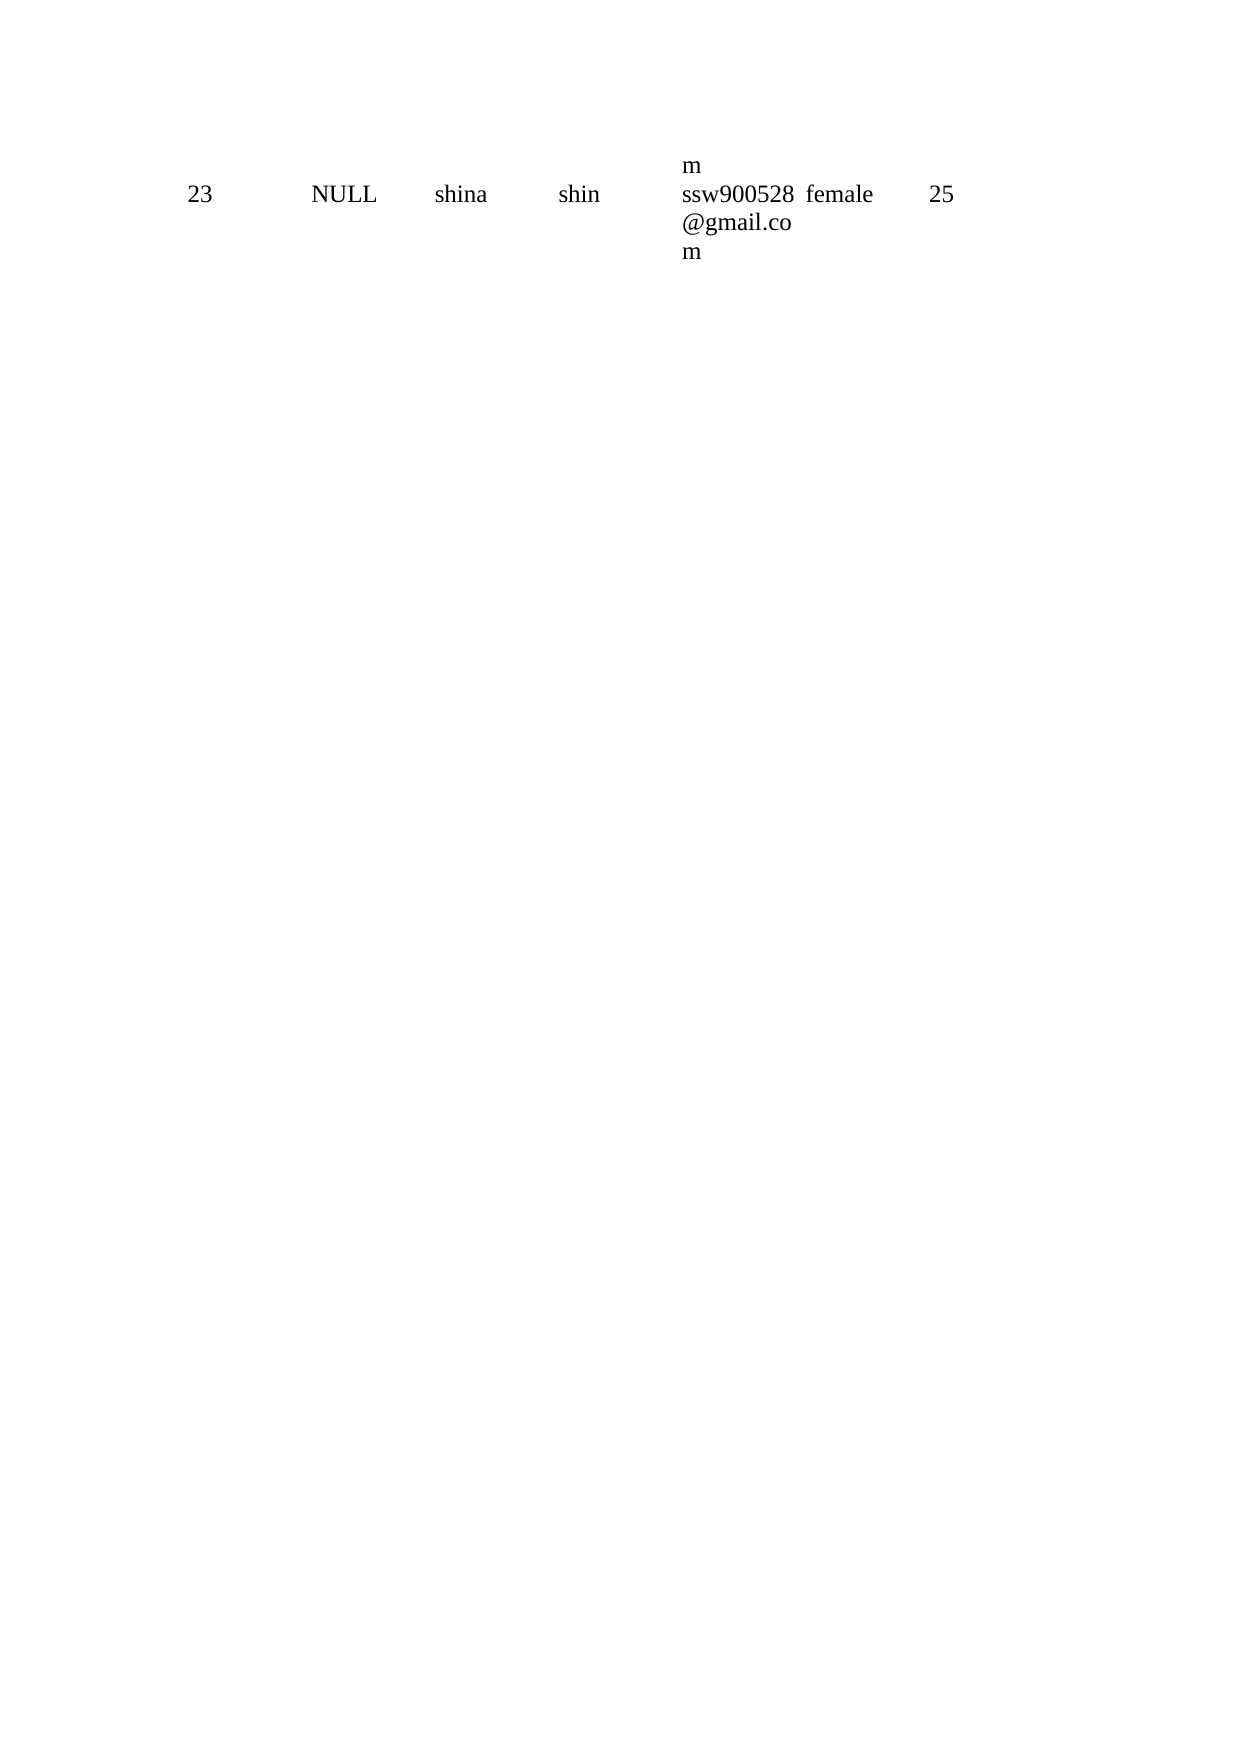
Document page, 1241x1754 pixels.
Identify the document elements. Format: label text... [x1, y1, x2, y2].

table_cell 25 [929, 179, 1053, 265]
table_cell female [805, 179, 929, 265]
table_cell [188, 150, 311, 179]
table_cell [311, 150, 434, 179]
table_cell NULL [311, 179, 434, 265]
table_cell shina [435, 179, 558, 265]
table_cell ssw900528@gmail.com [682, 179, 805, 265]
table_cell [805, 150, 929, 179]
table_cell [558, 150, 682, 179]
table_cell m [682, 150, 805, 179]
table_cell 23 [188, 179, 311, 265]
table_cell [929, 150, 1053, 179]
table_cell [435, 150, 558, 179]
table_cell shin [558, 179, 682, 265]
